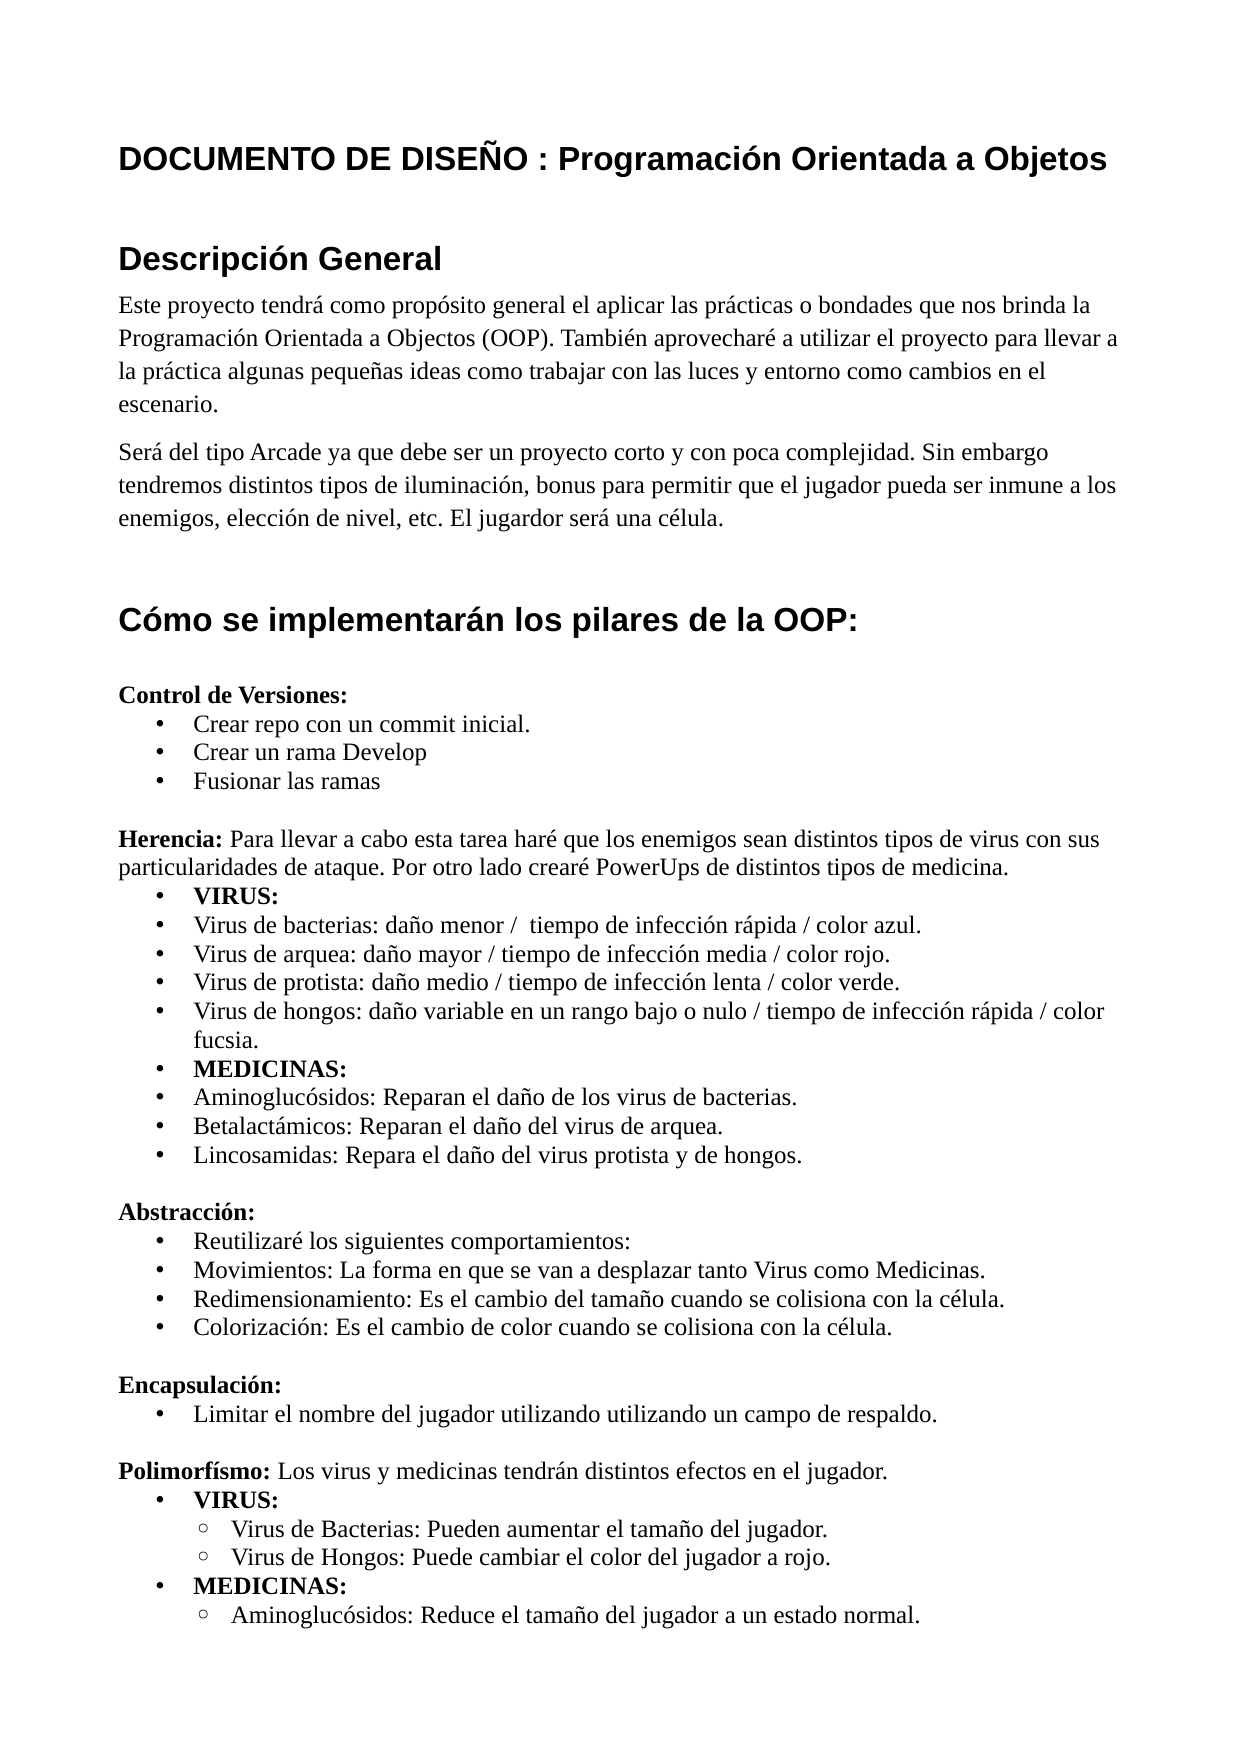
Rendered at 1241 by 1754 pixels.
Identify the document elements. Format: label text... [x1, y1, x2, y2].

subtitle Cómo se implementarán los pilares de la OOP: [118, 600, 1122, 639]
list Virus de hongos: daño variable en un rango bajo o nulo / tiempo de infección rápida / color fucsia. [156, 996, 1122, 1054]
list Limitar el nombre del jugador utilizando utilizando un campo de respaldo. [156, 1399, 1122, 1427]
list Crear repo con un commit inicial. [156, 709, 1122, 737]
subtitle DOCUMENTO DE DISEÑO : Programación Orientada a Objetos [118, 139, 1122, 177]
text Encapsulación: [118, 1370, 1122, 1399]
list VIRUS: [156, 881, 1122, 910]
text Polimorfísmo: Los virus y medicinas tendrán distintos efectos en el jugador. [118, 1456, 1122, 1485]
list Fusionar las ramas [156, 766, 1122, 795]
list Lincosamidas: Repara el daño del virus protista y de hongos. [156, 1140, 1122, 1169]
list Aminoglucósidos: Reparan el daño de los virus de bacterias. [156, 1082, 1122, 1111]
list Crear un rama Develop [156, 737, 1122, 766]
subtitle Descripción General [118, 239, 1122, 278]
text Este proyecto tendrá como propósito general el aplicar las prácticas o bondades que nos brinda la Programación Orientada a Objectos (OOP). También aprovecharé a utilizar el proyecto para llevar a la práctica algunas pequeñas ideas como trabajar con las luces y entorno como cambios en el escenario. [118, 290, 1122, 418]
list Reutilizaré los siguientes comportamientos: [156, 1226, 1122, 1255]
list MEDICINAS: [156, 1571, 1122, 1600]
list Colorización: Es el cambio de color cuando se colisiona con la célula. [156, 1312, 1122, 1341]
list Virus de arquea: daño mayor / tiempo de infección media / color rojo. [156, 939, 1122, 967]
list Virus de bacterias: daño menor / tiempo de infección rápida / color azul. [156, 910, 1122, 939]
text Control de Versiones: [118, 680, 1122, 709]
list Redimensionamiento: Es el cambio del tamaño cuando se colisiona con la célula. [156, 1284, 1122, 1312]
text Será del tipo Arcade ya que debe ser un proyecto corto y con poca complejidad. Sin embargo tendremos distintos tipos de iluminación, bonus para permitir que el jugador pueda ser inmune a los enemigos, elección de nivel, etc. El jugardor será una célula. [118, 437, 1122, 532]
list Virus de Hongos: Puede cambiar el color del jugador a rojo. [193, 1542, 1122, 1571]
list Betalactámicos: Reparan el daño del virus de arquea. [156, 1111, 1122, 1140]
list VIRUS: [156, 1485, 1122, 1514]
text Herencia: Para llevar a cabo esta tarea haré que los enemigos sean distintos tipos de virus con sus particularidades de ataque. Por otro lado crearé PowerUps de distintos tipos de medicina. [118, 824, 1122, 881]
list Aminoglucósidos: Reduce el tamaño del jugador a un estado normal. [193, 1600, 1122, 1629]
list Virus de protista: daño medio / tiempo de infección lenta / color verde. [156, 967, 1122, 996]
list Virus de Bacterias: Pueden aumentar el tamaño del jugador. [193, 1514, 1122, 1542]
text Abstracción: [118, 1197, 1122, 1226]
list Movimientos: La forma en que se van a desplazar tanto Virus como Medicinas. [156, 1255, 1122, 1284]
list MEDICINAS: [156, 1054, 1122, 1082]
